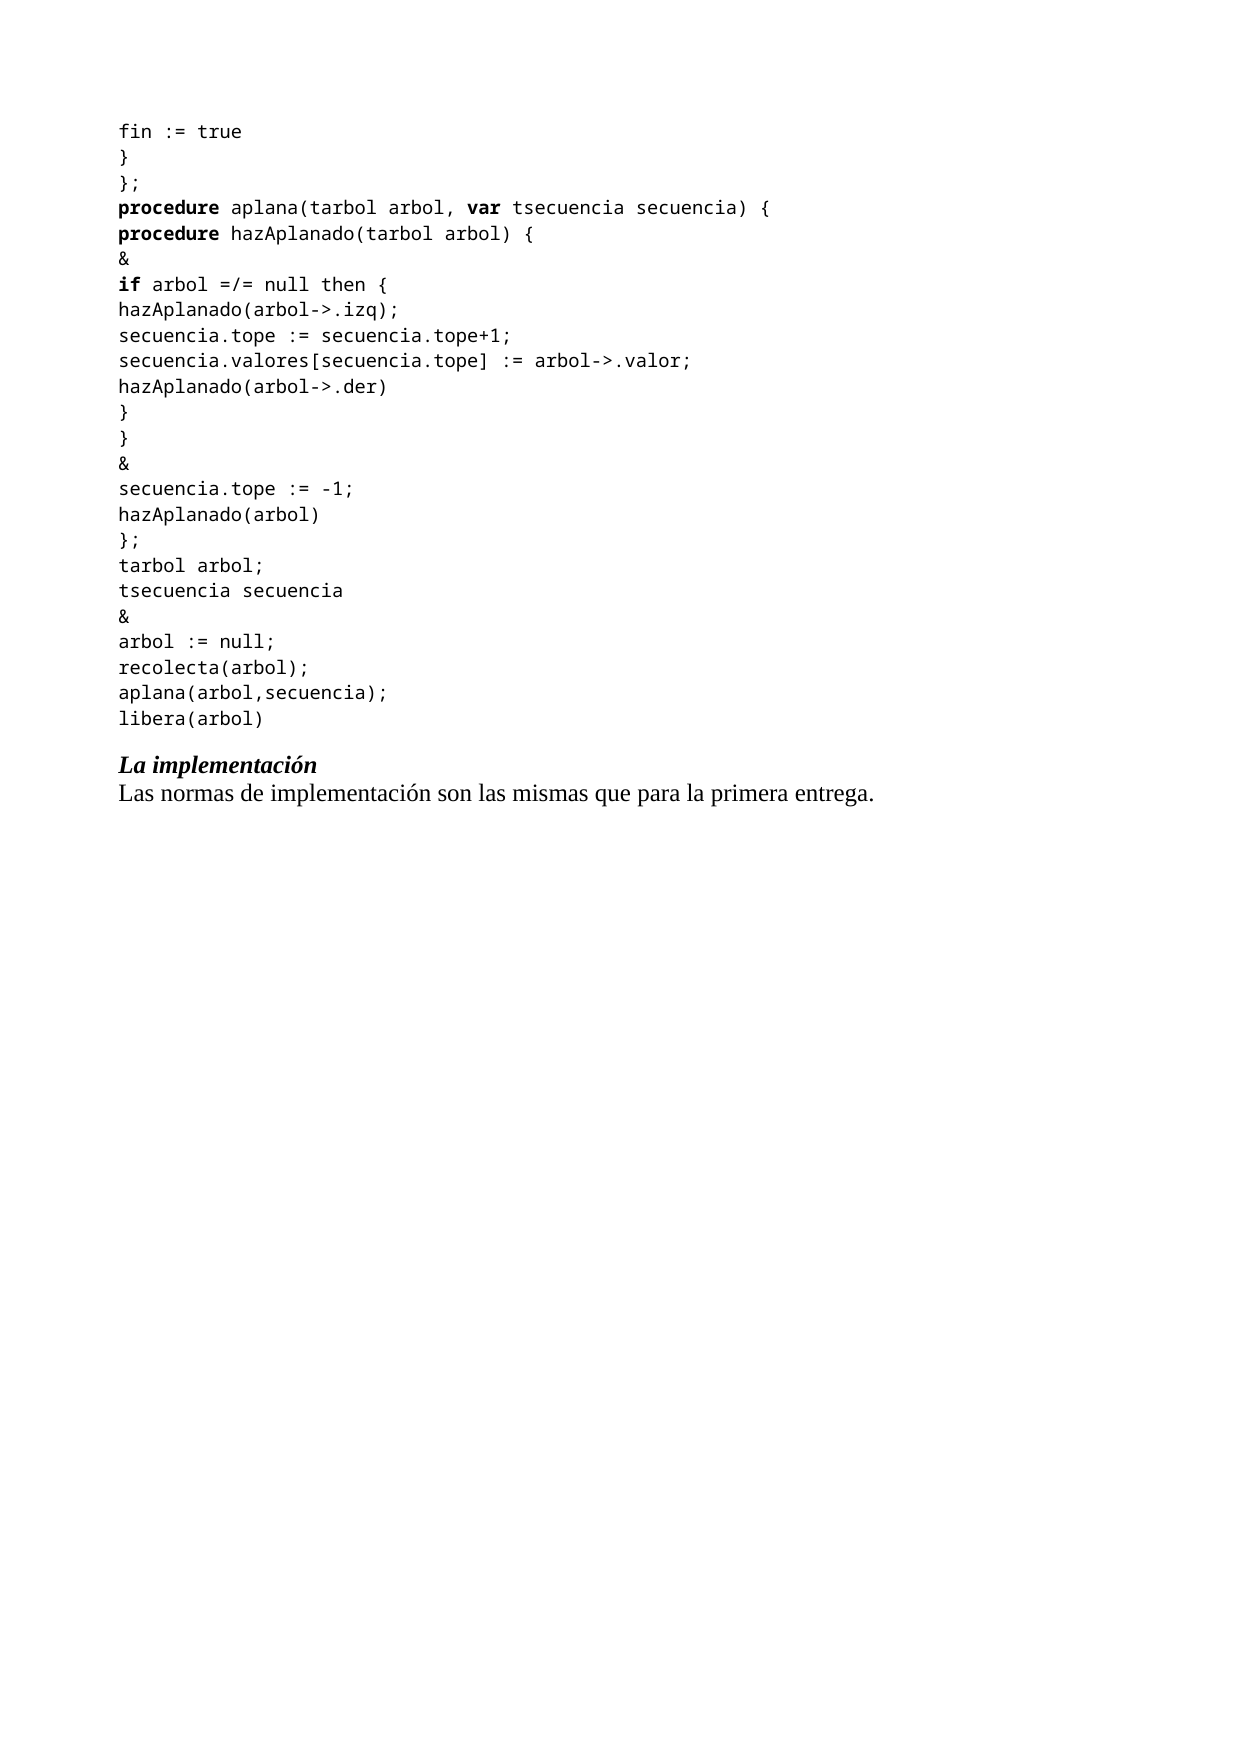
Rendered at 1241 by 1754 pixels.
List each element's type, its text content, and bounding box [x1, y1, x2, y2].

text if arbol =/= null then { [118, 271, 1122, 297]
text procedure hazAplanado(tarbol arbol) { [118, 220, 1122, 246]
text tarbol arbol; [118, 552, 1122, 577]
text secuencia.valores[secuencia.tope] := arbol->.valor; [118, 348, 1122, 373]
text }; [118, 526, 1122, 552]
text secuencia.tope := -1; [118, 475, 1122, 501]
text & [118, 246, 1122, 271]
text La implementación [118, 750, 1122, 778]
text fin := true [118, 118, 1122, 144]
text aplana(arbol,secuencia); [118, 679, 1122, 705]
text } [118, 399, 1122, 424]
text hazAplanado(arbol->.der) [118, 373, 1122, 399]
text Las normas de implementación son las mismas que para la primera entrega. [118, 778, 1122, 807]
text recolecta(arbol); [118, 654, 1122, 679]
text secuencia.tope := secuencia.tope+1; [118, 322, 1122, 348]
text hazAplanado(arbol) [118, 501, 1122, 526]
text }; [118, 169, 1122, 195]
text } [118, 144, 1122, 169]
text arbol := null; [118, 628, 1122, 654]
text tsecuencia secuencia [118, 577, 1122, 603]
text libera(arbol) [118, 705, 1122, 731]
text & [118, 450, 1122, 475]
text & [118, 603, 1122, 628]
text } [118, 424, 1122, 450]
text hazAplanado(arbol->.izq); [118, 297, 1122, 322]
text procedure aplana(tarbol arbol, var tsecuencia secuencia) { [118, 195, 1122, 220]
